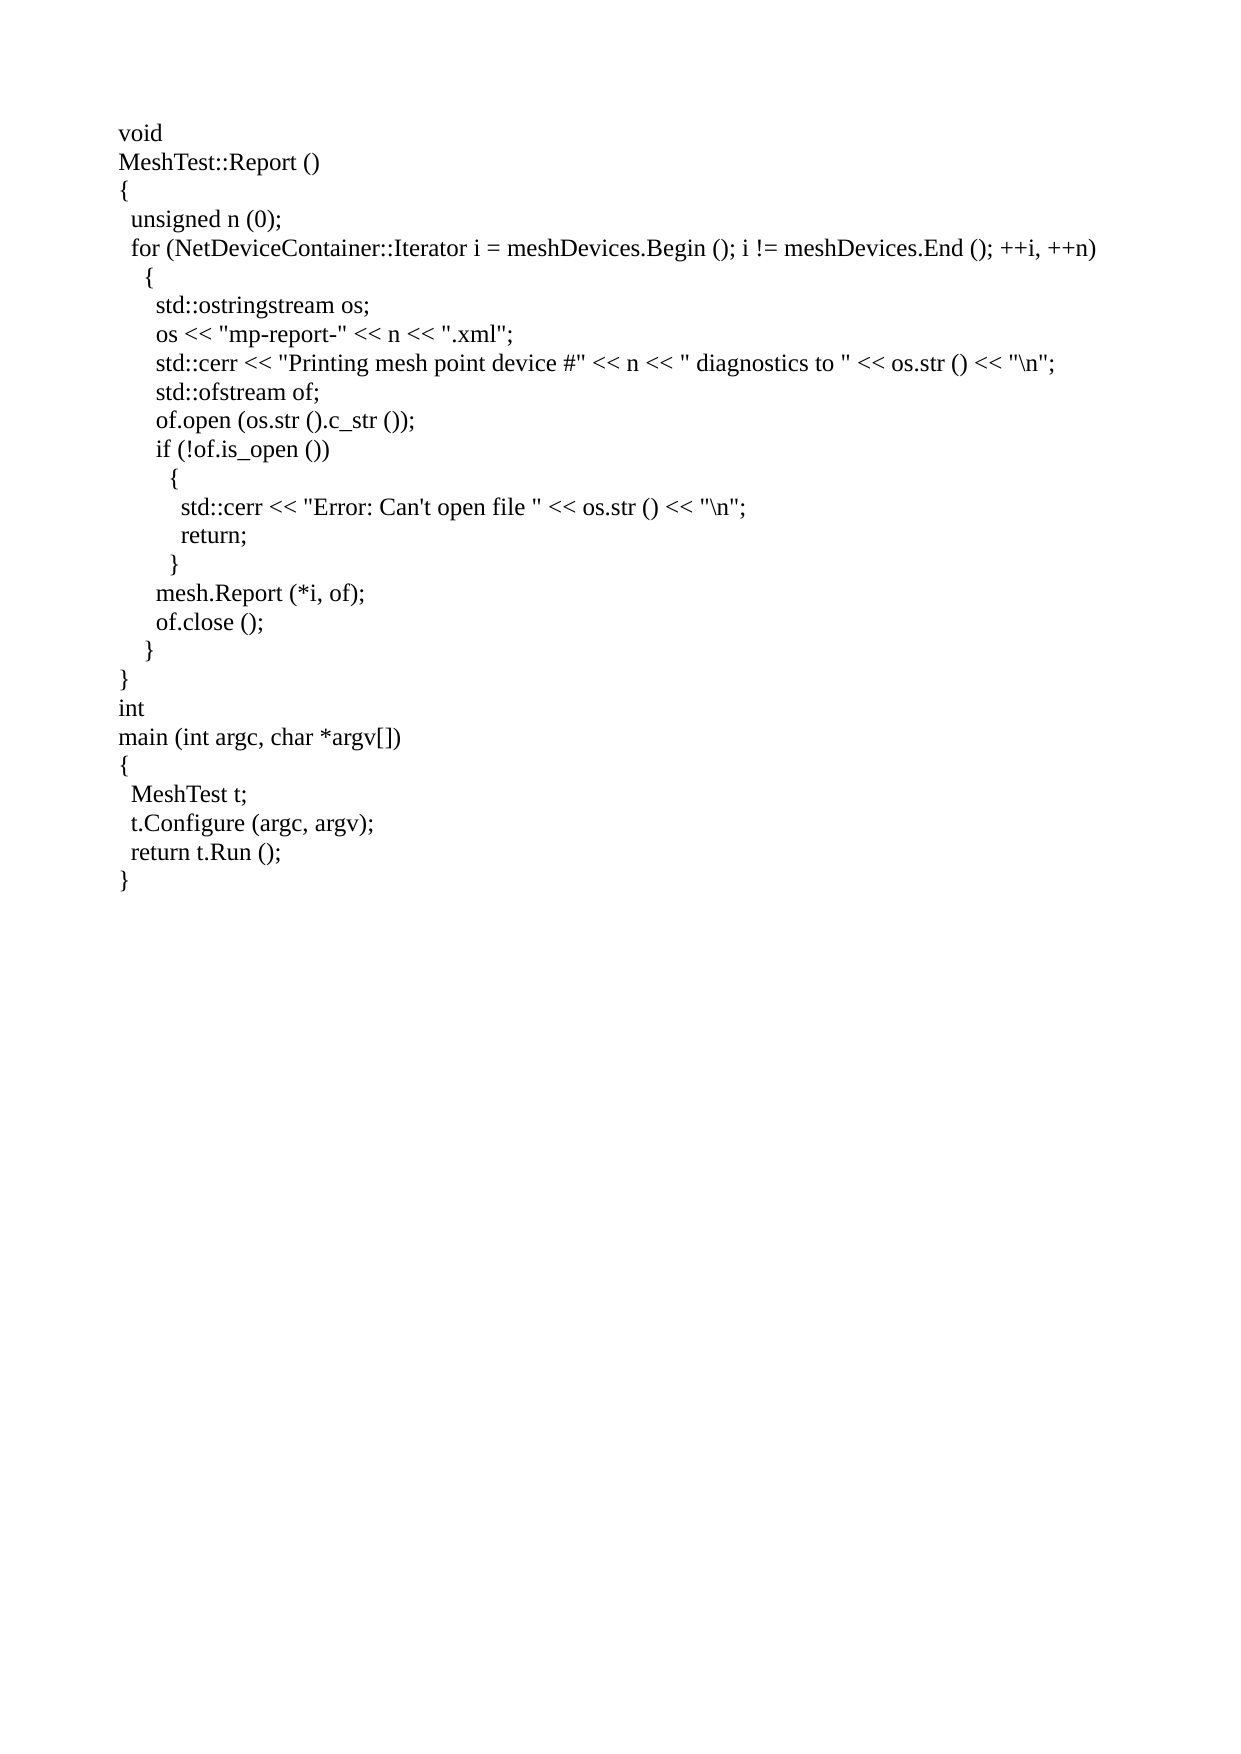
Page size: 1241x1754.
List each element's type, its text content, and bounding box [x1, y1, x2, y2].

text } [118, 664, 1122, 693]
text of.close (); [118, 607, 1122, 636]
text return; [118, 521, 1122, 549]
text for (NetDeviceContainer::Iterator i = meshDevices.Begin (); i != meshDevices.End (); ++i, ++n) [118, 233, 1122, 262]
text std::cerr << "Printing mesh point device #" << n << " diagnostics to " << os.str () << "\n"; [118, 348, 1122, 377]
text MeshTest t; [118, 779, 1122, 808]
text std::cerr << "Error: Can't open file " << os.str () << "\n"; [118, 492, 1122, 521]
text { [118, 176, 1122, 204]
text return t.Run (); [118, 837, 1122, 866]
text MeshTest::Report () [118, 147, 1122, 176]
text t.Configure (argc, argv); [118, 808, 1122, 837]
text main (int argc, char *argv[]) [118, 722, 1122, 751]
text int [118, 693, 1122, 722]
text void [118, 118, 1122, 147]
text { [118, 751, 1122, 779]
text } [118, 549, 1122, 578]
text } [118, 636, 1122, 664]
text unsigned n (0); [118, 204, 1122, 233]
text std::ofstream of; [118, 377, 1122, 406]
text mesh.Report (*i, of); [118, 578, 1122, 607]
text os << "mp-report-" << n << ".xml"; [118, 319, 1122, 348]
text { [118, 463, 1122, 492]
text of.open (os.str ().c_str ()); [118, 406, 1122, 434]
text if (!of.is_open ()) [118, 434, 1122, 463]
text { [118, 262, 1122, 291]
text std::ostringstream os; [118, 291, 1122, 319]
text } [118, 866, 1122, 894]
